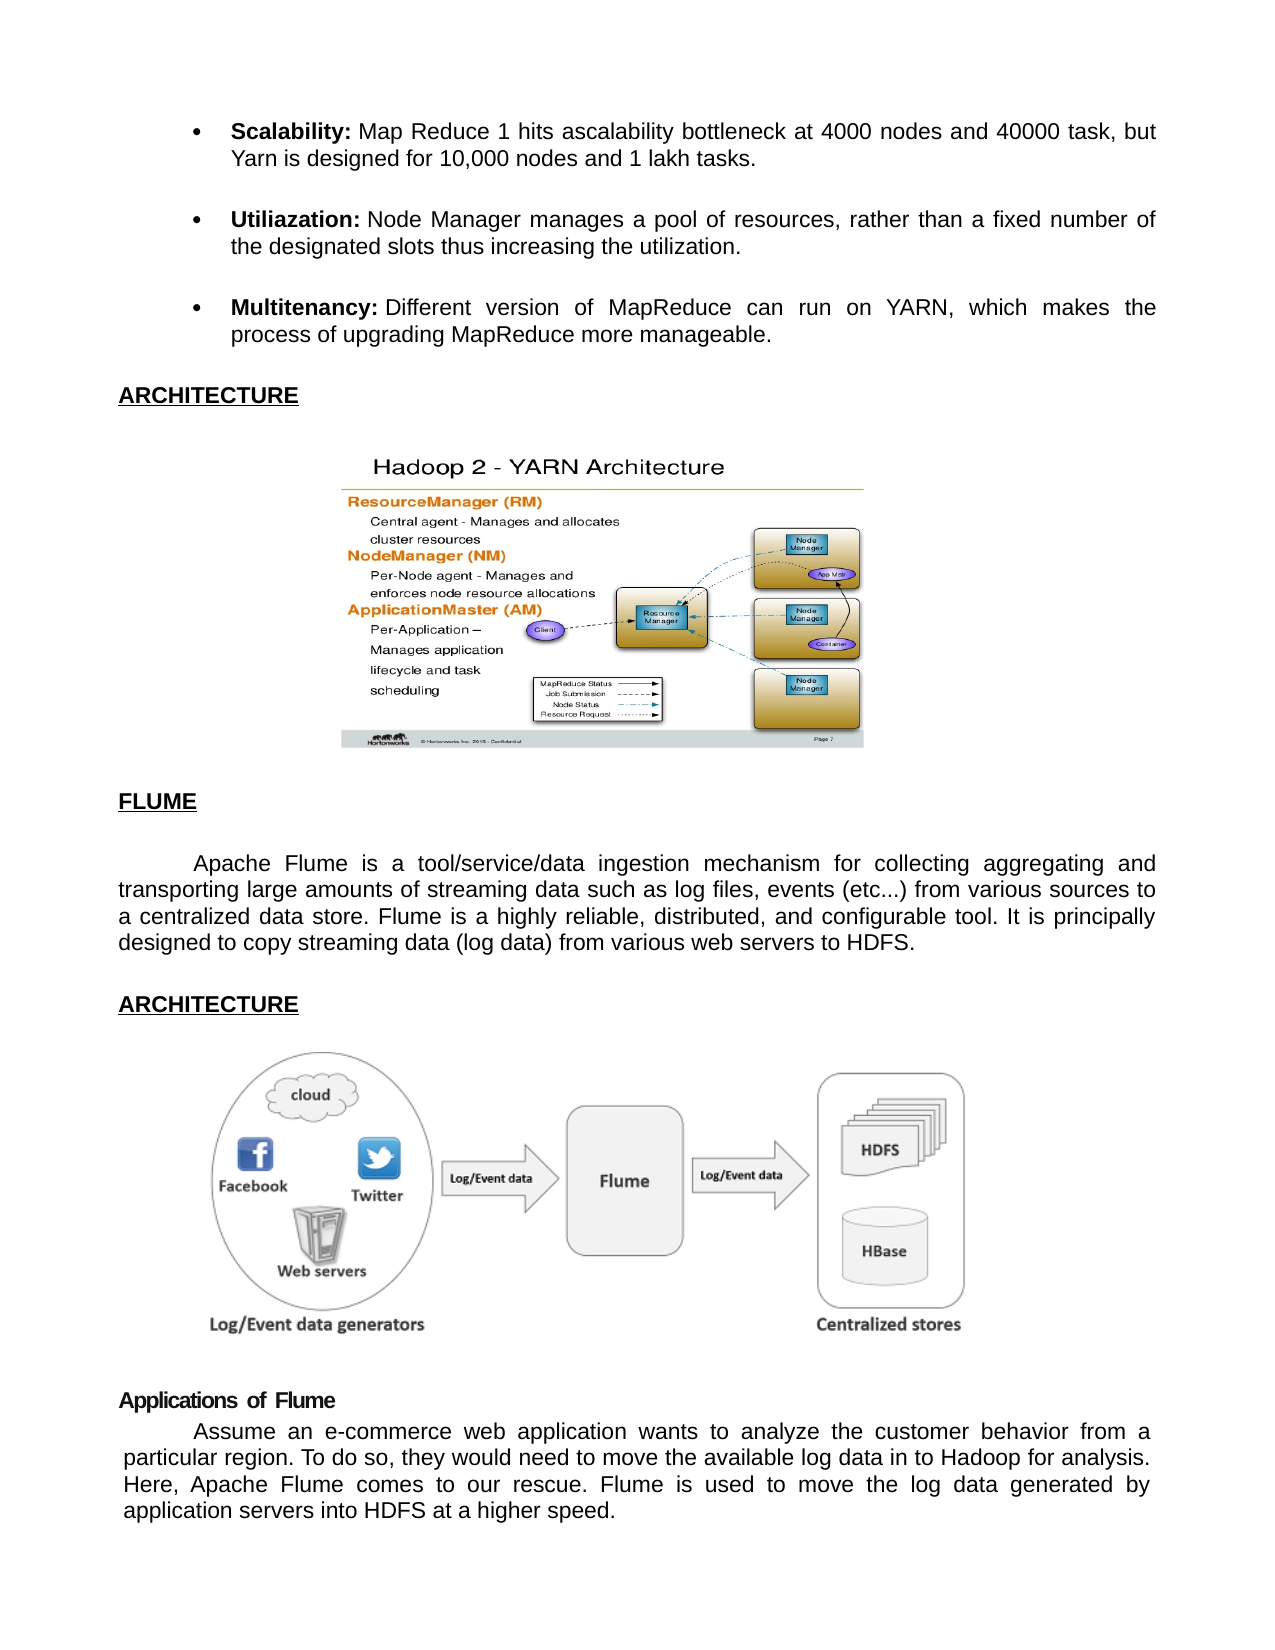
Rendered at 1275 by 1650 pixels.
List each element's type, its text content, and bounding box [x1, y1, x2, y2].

picture [192, 1052, 974, 1348]
subtitle Applications of Flume [118, 1387, 1152, 1413]
picture [341, 444, 864, 748]
text ARCHITECTURE [118, 382, 1157, 409]
text Assume an e-commerce web application wants to analyze the customer behavior from a particular region. To do so, they would need to move the available log data in to Hadoop for analysis. Here, Apache Flume comes to our rescue. Flume is used to move the log data generated by application servers into HDFS at a higher speed. [123, 1418, 1152, 1523]
list Utiliazation: Node Manager manages a pool of resources, rather than a fixed number of the designated slots thus increasing the utilization. [193, 206, 1157, 259]
text Apache Flume is a tool/service/data ingestion mechanism for collecting aggregating and transporting large amounts of streaming data such as log files, events (etc...) from various sources to a centralized data store. Flume is a highly reliable, distributed, and configurable tool. It is principally designed to copy streaming data (log data) from various web servers to HDFS. [118, 850, 1157, 956]
text ARCHITECTURE [118, 991, 1157, 1017]
text FLUME [118, 788, 1157, 815]
list Multitenancy: Different version of MapReduce can run on YARN, which makes the process of upgrading MapReduce more manageable. [193, 294, 1157, 347]
list Scalability: Map Reduce 1 hits ascalability bottleneck at 4000 nodes and 40000 task, but Yarn is designed for 10,000 nodes and 1 lakh tasks. [193, 118, 1157, 171]
